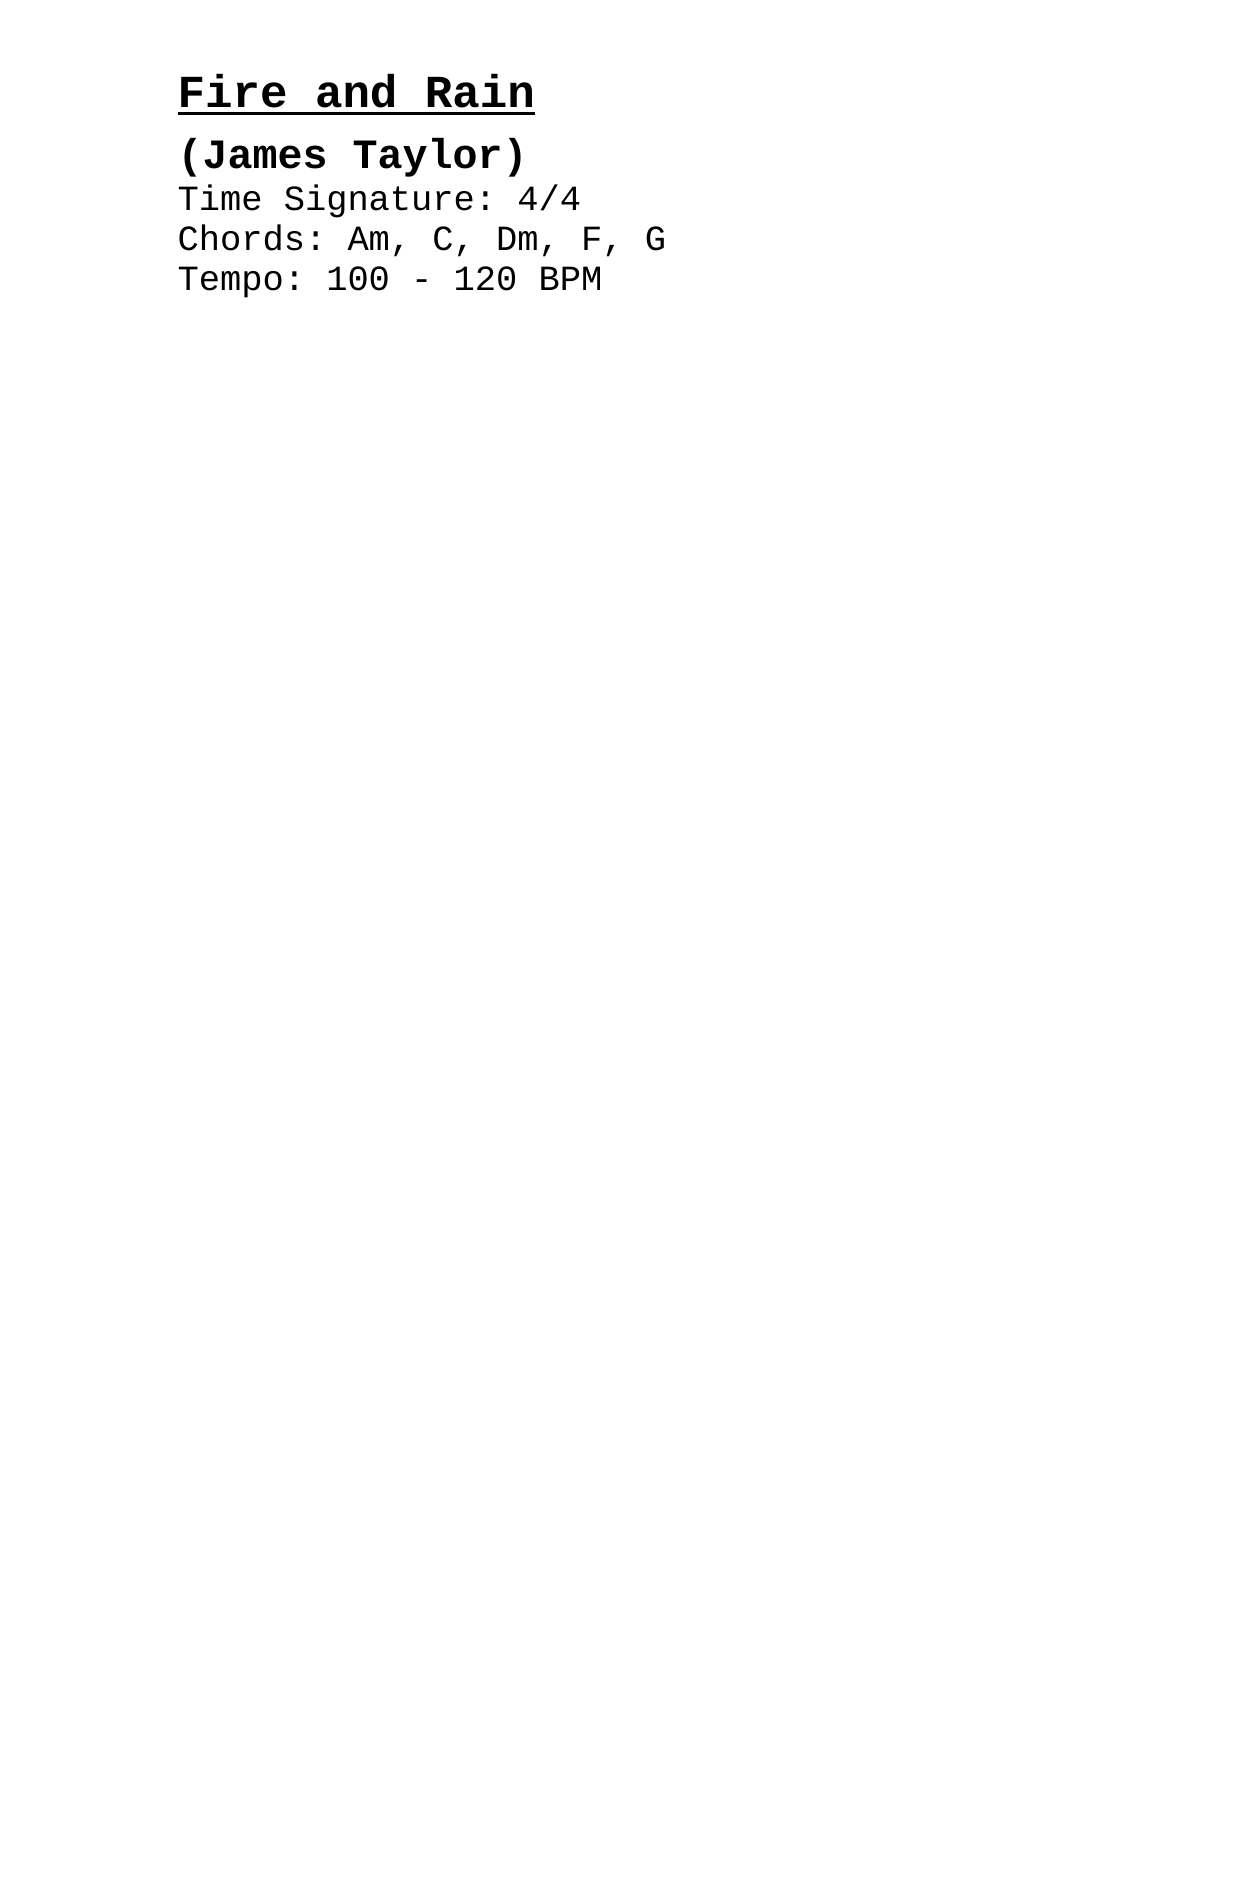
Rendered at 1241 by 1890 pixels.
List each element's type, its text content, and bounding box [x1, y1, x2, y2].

text Time Signature: 4/4 [177, 181, 1196, 221]
subtitle (James Taylor) [177, 134, 1196, 181]
subtitle Fire and Rain [177, 69, 1196, 121]
text Tempo: 100 - 120 BPM [177, 261, 1196, 301]
text Chords: Am, C, Dm, F, G [177, 221, 1196, 261]
